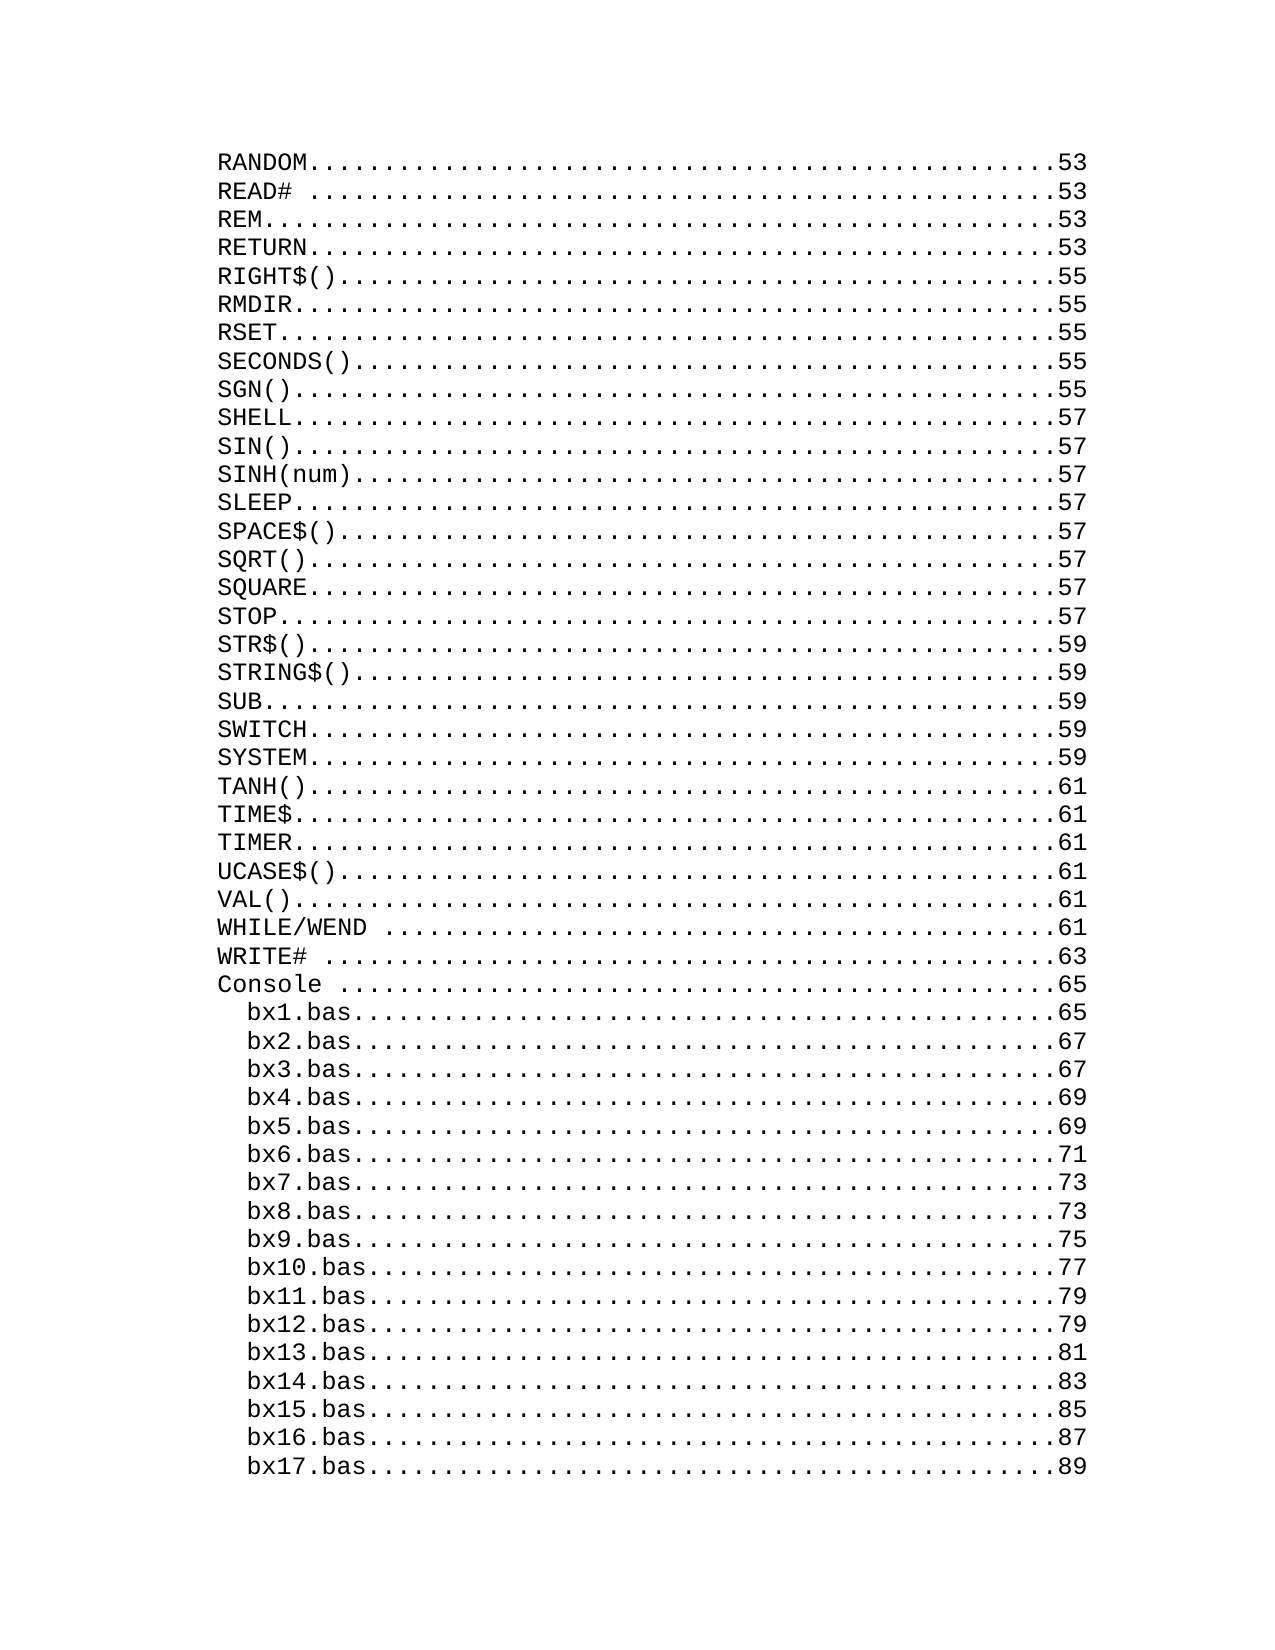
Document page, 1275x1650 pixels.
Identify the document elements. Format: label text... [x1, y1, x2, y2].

text Console 65 [217, 972, 1087, 1000]
text SINH(num) 57 [217, 462, 1087, 490]
text READ# 53 [217, 178, 1087, 207]
text REM 53 [217, 207, 1087, 235]
text SYSTEM 59 [217, 745, 1087, 773]
text bx4.bas 69 [246, 1085, 1087, 1113]
text STR$() 59 [217, 632, 1087, 660]
text WRITE# 63 [217, 943, 1087, 972]
text TIME$ 61 [217, 802, 1087, 830]
text SGN() 55 [217, 377, 1087, 405]
text bx16.bas 87 [246, 1425, 1087, 1453]
text bx11.bas 79 [246, 1283, 1087, 1312]
text bx1.bas 65 [246, 1000, 1087, 1028]
text STRING$() 59 [217, 660, 1087, 688]
text SLEEP 57 [217, 490, 1087, 518]
text UCASE$() 61 [217, 858, 1087, 887]
text bx15.bas 85 [246, 1397, 1087, 1425]
text bx10.bas 77 [246, 1255, 1087, 1283]
text STOP 57 [217, 603, 1087, 632]
text bx8.bas 73 [246, 1198, 1087, 1227]
text SQRT() 57 [217, 547, 1087, 575]
text SECONDS() 55 [217, 348, 1087, 377]
text VAL() 61 [217, 887, 1087, 915]
text SHELL 57 [217, 405, 1087, 433]
text bx13.bas 81 [246, 1340, 1087, 1368]
text RIGHT$() 55 [217, 263, 1087, 292]
text SUB 59 [217, 688, 1087, 717]
text bx7.bas 73 [246, 1170, 1087, 1198]
text bx5.bas 69 [246, 1113, 1087, 1142]
text bx9.bas 75 [246, 1227, 1087, 1255]
text SIN() 57 [217, 433, 1087, 462]
text RETURN 53 [217, 235, 1087, 263]
text RANDOM 53 [217, 150, 1087, 178]
text bx14.bas 83 [246, 1368, 1087, 1397]
text bx12.bas 79 [246, 1312, 1087, 1340]
text bx3.bas 67 [246, 1057, 1087, 1085]
text TIMER 61 [217, 830, 1087, 858]
text SWITCH 59 [217, 717, 1087, 745]
text bx6.bas 71 [246, 1142, 1087, 1170]
text SQUARE 57 [217, 575, 1087, 603]
text WHILE/WEND 61 [217, 915, 1087, 943]
text RMDIR 55 [217, 292, 1087, 320]
text TANH() 61 [217, 773, 1087, 802]
text bx2.bas 67 [246, 1028, 1087, 1057]
text RSET 55 [217, 320, 1087, 348]
text SPACE$() 57 [217, 518, 1087, 547]
text bx17.bas 89 [246, 1453, 1087, 1482]
